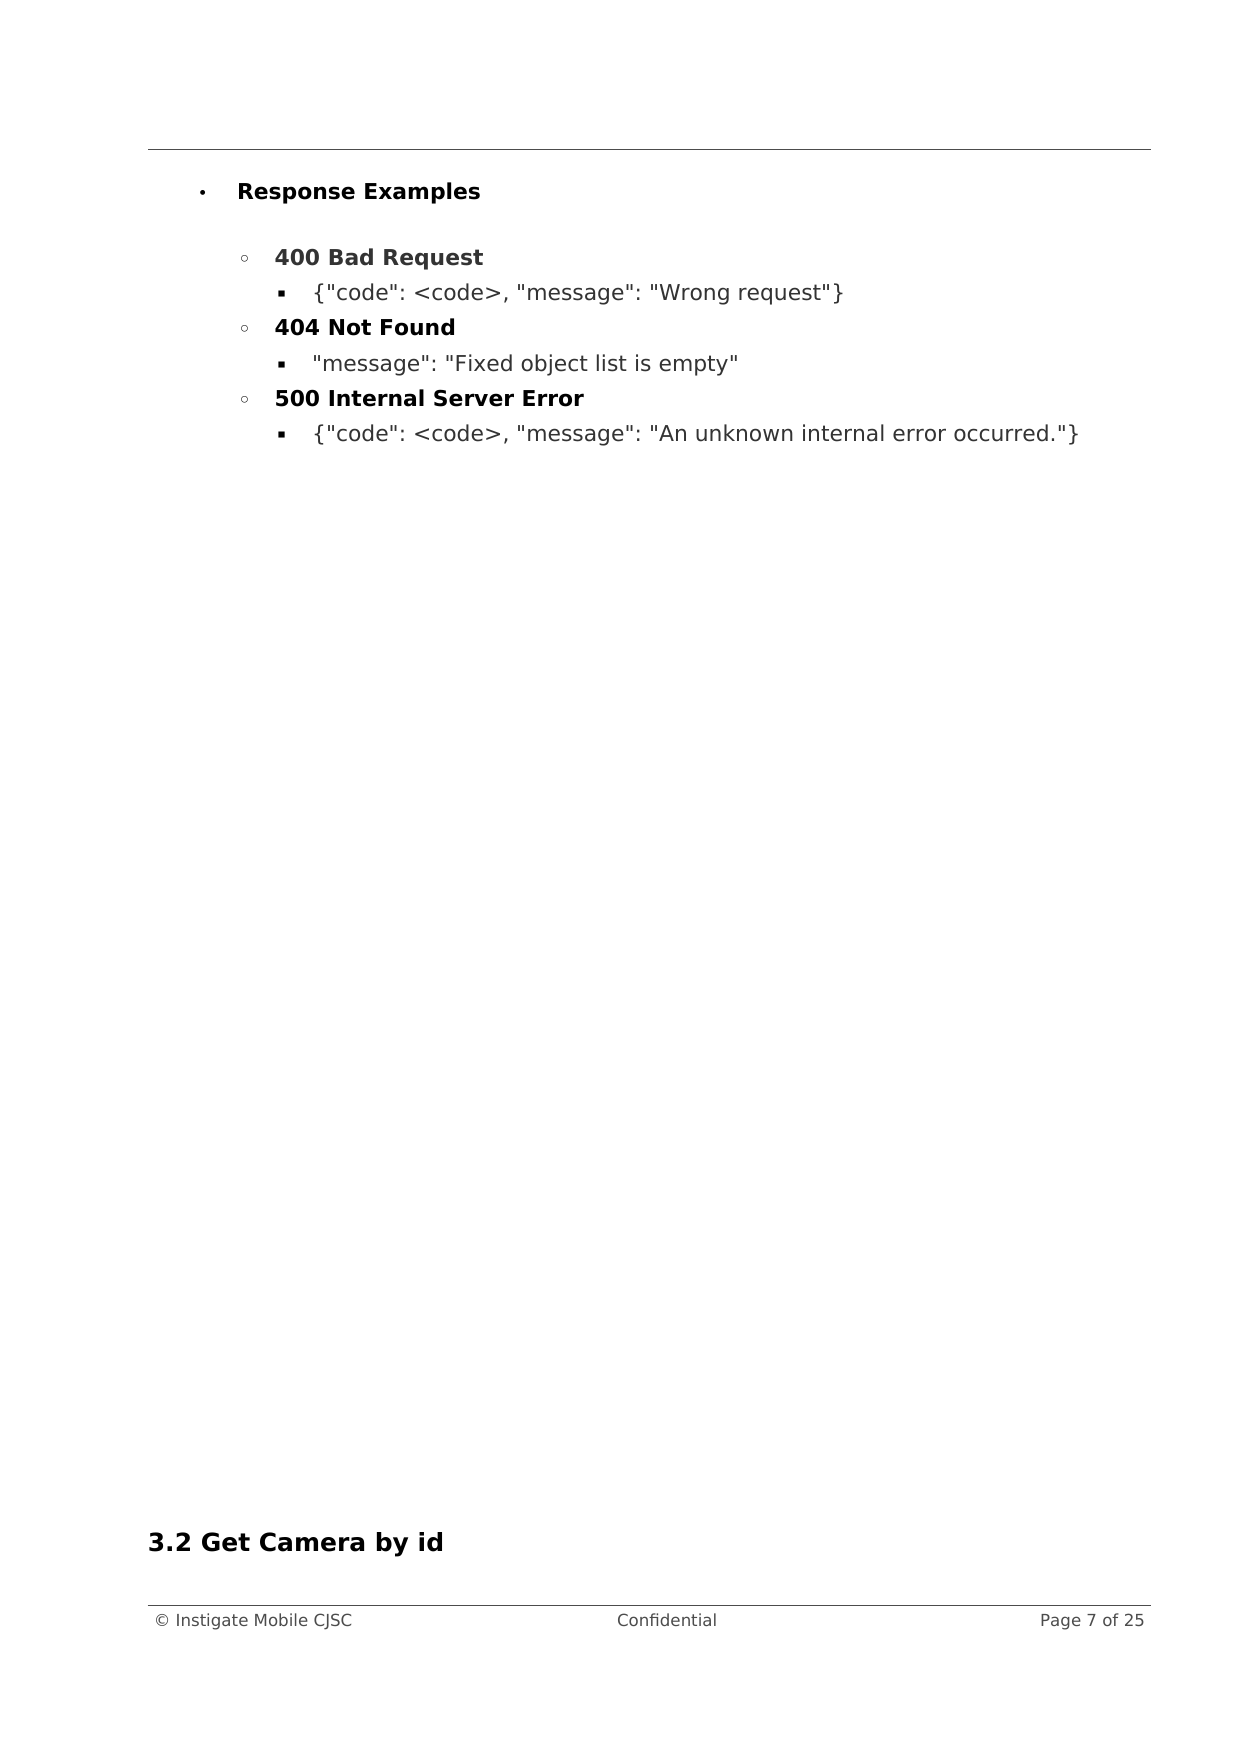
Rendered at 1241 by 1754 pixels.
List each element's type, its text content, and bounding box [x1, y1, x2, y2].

list {"code": <code>, "message": "Wrong request"} [274, 280, 1151, 306]
list 404 Not Found [237, 316, 1151, 341]
list 500 Internal Server Error [237, 386, 1151, 412]
list Response Examples [199, 179, 1151, 235]
text 3.2 Get Camera by id [148, 1528, 1151, 1557]
list "message": "Fixed object list is empty" [274, 351, 1151, 376]
list {"code": <code>, "message": "An unknown internal error occurred."} [274, 421, 1151, 447]
list 400 Bad Request [237, 245, 1151, 270]
